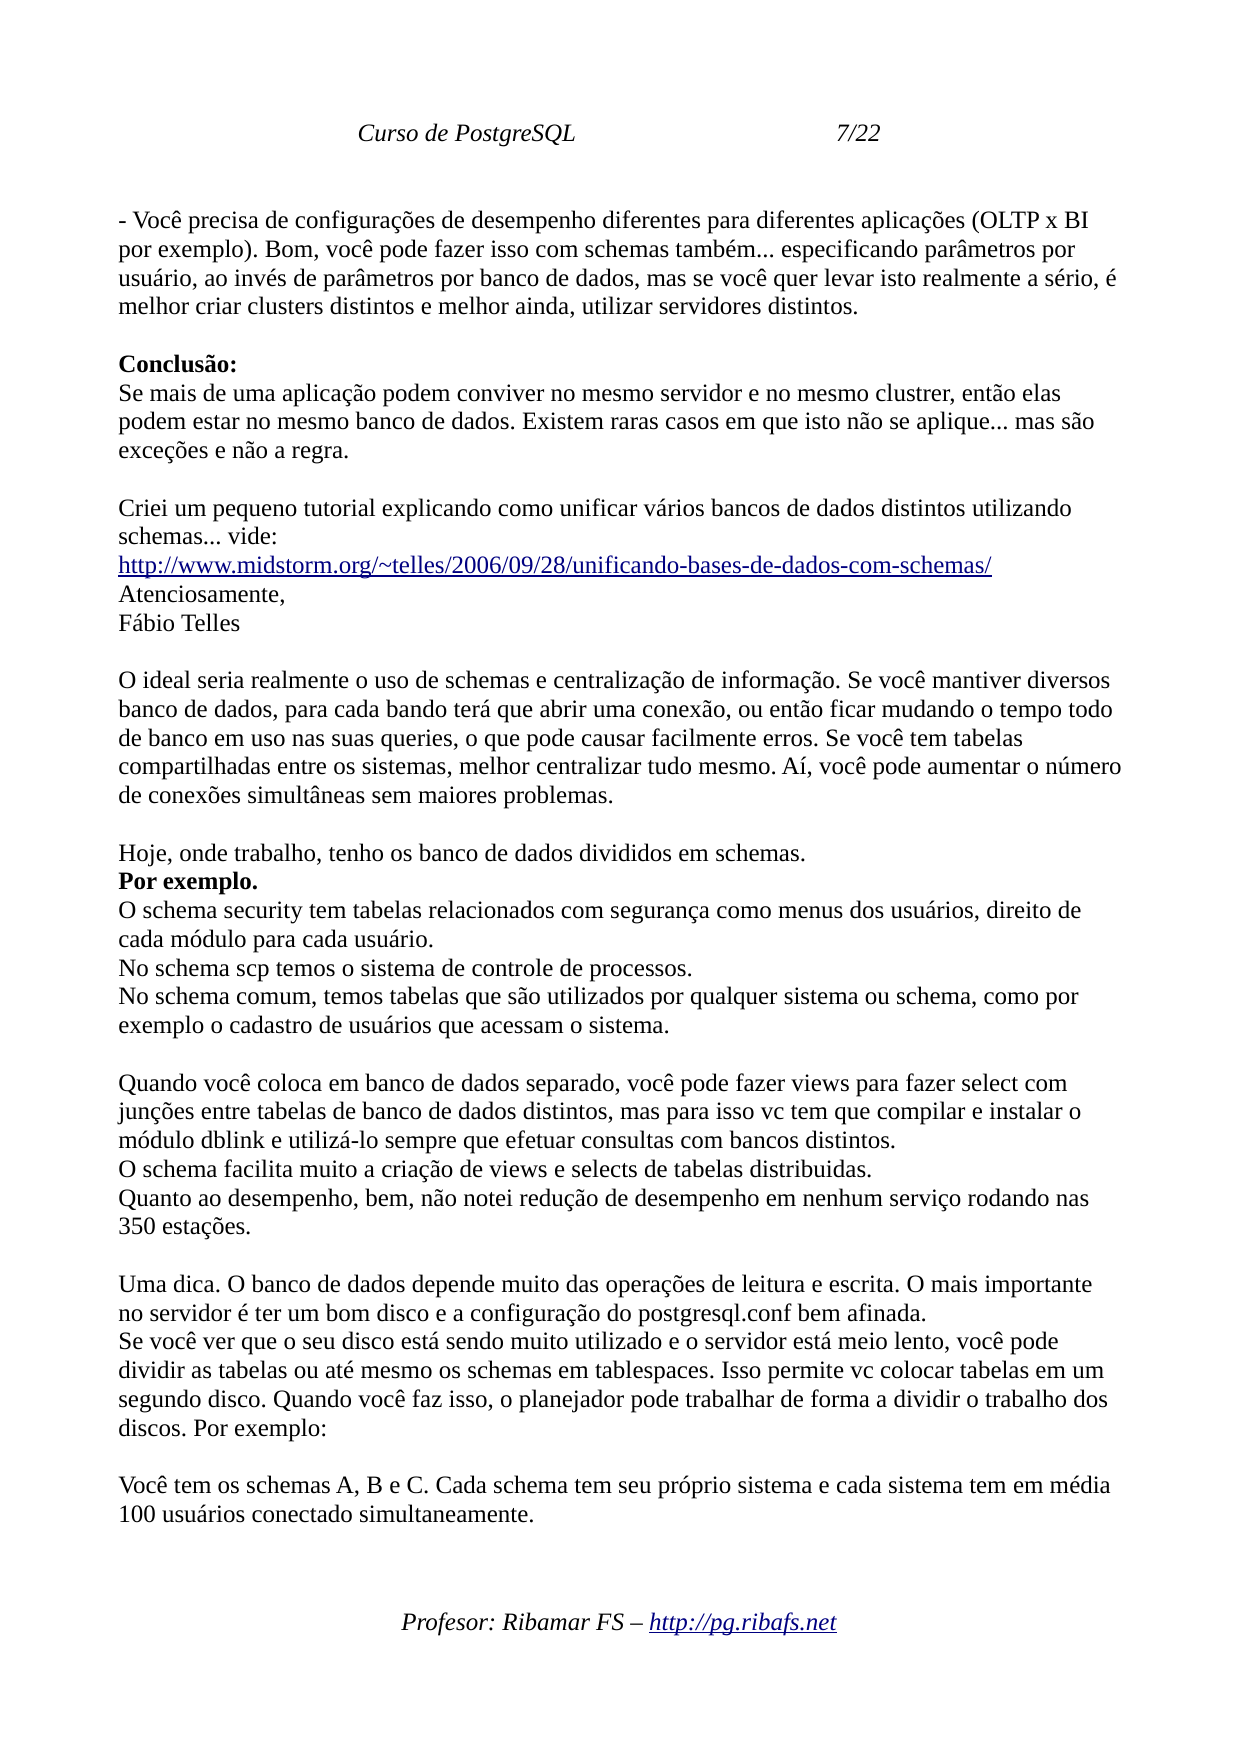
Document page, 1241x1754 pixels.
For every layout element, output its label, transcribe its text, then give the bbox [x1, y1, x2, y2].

text No schema scp temos o sistema de controle de processos. [118, 953, 1122, 981]
text exemplo o cadastro de usuários que acessam o sistema. [118, 1010, 1122, 1039]
text - Você precisa de configurações de desempenho diferentes para diferentes aplicações (OLTP x BI [118, 205, 1122, 234]
text Se você ver que o seu disco está sendo muito utilizado e o servidor está meio lento, você pode [118, 1326, 1122, 1355]
text segundo disco. Quando você faz isso, o planejador pode trabalhar de forma a dividir o trabalho dos [118, 1384, 1122, 1413]
text no servidor é ter um bom disco e a configuração do postgresql.conf bem afinada. [118, 1298, 1122, 1326]
text de conexões simultâneas sem maiores problemas. [118, 780, 1122, 809]
text usuário, ao invés de parâmetros por banco de dados, mas se você quer levar isto realmente a sério, é [118, 263, 1122, 291]
text discos. Por exemplo: [118, 1413, 1122, 1441]
text compartilhadas entre os sistemas, melhor centralizar tudo mesmo. Aí, você pode aumentar o número [118, 751, 1122, 780]
text Uma dica. O banco de dados depende muito das operações de leitura e escrita. O mais importante [118, 1269, 1122, 1298]
text módulo dblink e utilizá-lo sempre que efetuar consultas com bancos distintos. [118, 1125, 1122, 1154]
text Quanto ao desempenho, bem, não notei redução de desempenho em nenhum serviço rodando nas [118, 1183, 1122, 1211]
text Se mais de uma aplicação podem conviver no mesmo servidor e no mesmo clustrer, então elas [118, 378, 1122, 406]
text dividir as tabelas ou até mesmo os schemas em tablespaces. Isso permite vc colocar tabelas em um [118, 1355, 1122, 1384]
text Hoje, onde trabalho, tenho os banco de dados divididos em schemas. [118, 838, 1122, 866]
text banco de dados, para cada bando terá que abrir uma conexão, ou então ficar mudando o tempo todo [118, 694, 1122, 723]
text Quando você coloca em banco de dados separado, você pode fazer views para fazer select com [118, 1068, 1122, 1096]
text schemas... vide: [118, 521, 1122, 550]
text Criei um pequeno tutorial explicando como unificar vários bancos de dados distintos utilizando [118, 493, 1122, 521]
text Conclusão: [118, 349, 1122, 378]
text No schema comum, temos tabelas que são utilizados por qualquer sistema ou schema, como por [118, 981, 1122, 1010]
text de banco em uso nas suas queries, o que pode causar facilmente erros. Se você tem tabelas [118, 723, 1122, 751]
text 350 estações. [118, 1211, 1122, 1240]
text podem estar no mesmo banco de dados. Existem raras casos em que isto não se aplique... mas são [118, 406, 1122, 435]
text O ideal seria realmente o uso de schemas e centralização de informação. Se você mantiver diversos [118, 665, 1122, 694]
text Fábio Telles [118, 608, 1122, 636]
text 100 usuários conectado simultaneamente. [118, 1499, 1122, 1528]
text O schema facilita muito a criação de views e selects de tabelas distribuidas. [118, 1154, 1122, 1183]
text Atenciosamente, [118, 579, 1122, 608]
text melhor criar clusters distintos e melhor ainda, utilizar servidores distintos. [118, 291, 1122, 320]
text O schema security tem tabelas relacionados com segurança como menus dos usuários, direito de [118, 895, 1122, 924]
text Você tem os schemas A, B e C. Cada schema tem seu próprio sistema e cada sistema tem em média [118, 1470, 1122, 1499]
text Por exemplo. [118, 866, 1122, 895]
text junções entre tabelas de banco de dados distintos, mas para isso vc tem que compilar e instalar o [118, 1096, 1122, 1125]
text cada módulo para cada usuário. [118, 924, 1122, 953]
text exceções e não a regra. [118, 435, 1122, 464]
text http://www.midstorm.org/~telles/2006/09/28/unificando-bases-de-dados-com-schemas/ [118, 550, 1122, 579]
text por exemplo). Bom, você pode fazer isso com schemas também... especificando parâmetros por [118, 234, 1122, 263]
